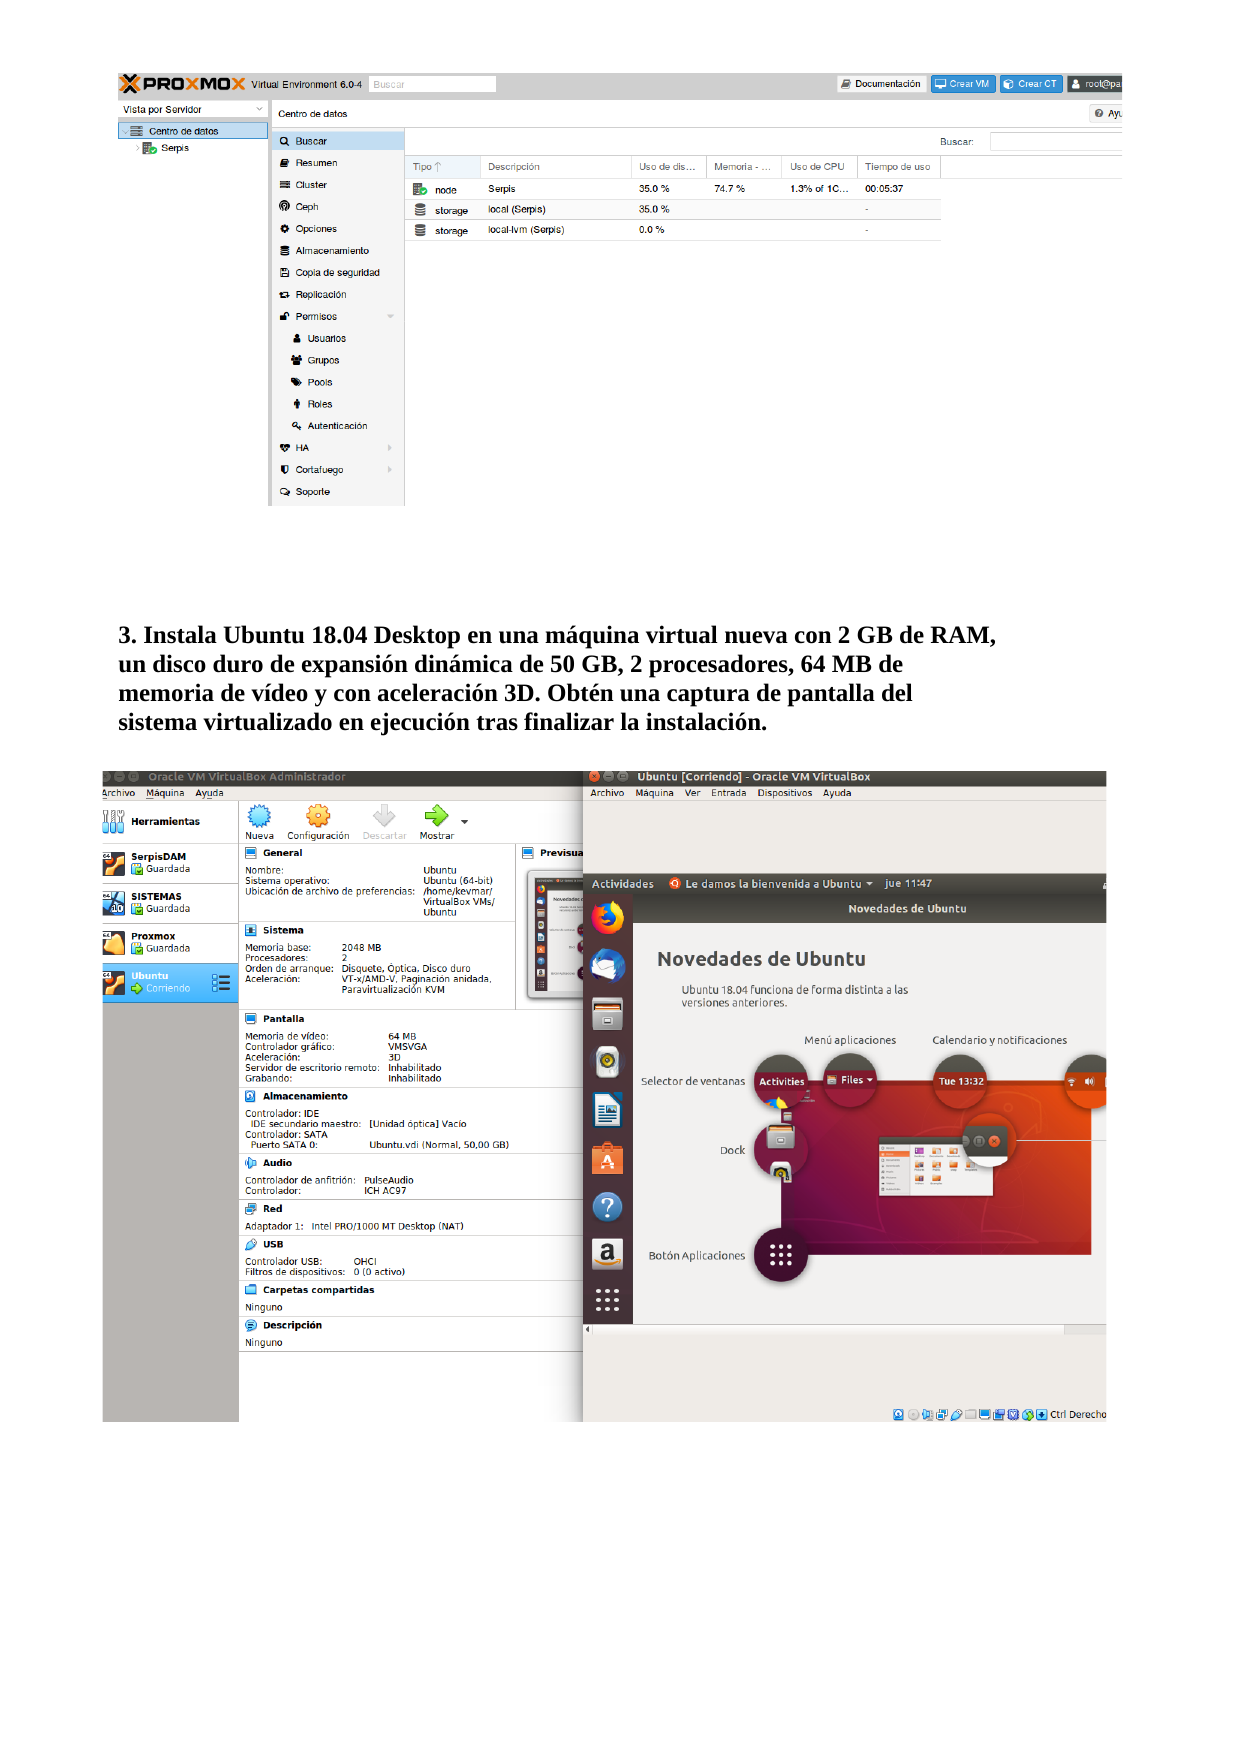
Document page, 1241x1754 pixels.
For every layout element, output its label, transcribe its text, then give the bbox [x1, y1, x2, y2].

text memoria de vídeo y con aceleración 3D. Obtén una captura de pantalla del [118, 678, 1122, 707]
picture [102, 771, 1107, 1422]
text 3. Instala Ubuntu 18.04 Desktop en una máquina virtual nueva con 2 GB de RAM, [118, 620, 1122, 649]
text un disco duro de expansión dinámica de 50 GB, 2 procesadores, 64 MB de [118, 649, 1122, 678]
text sistema virtualizado en ejecución tras finalizar la instalación. [118, 707, 1122, 735]
picture [118, 73, 1123, 506]
